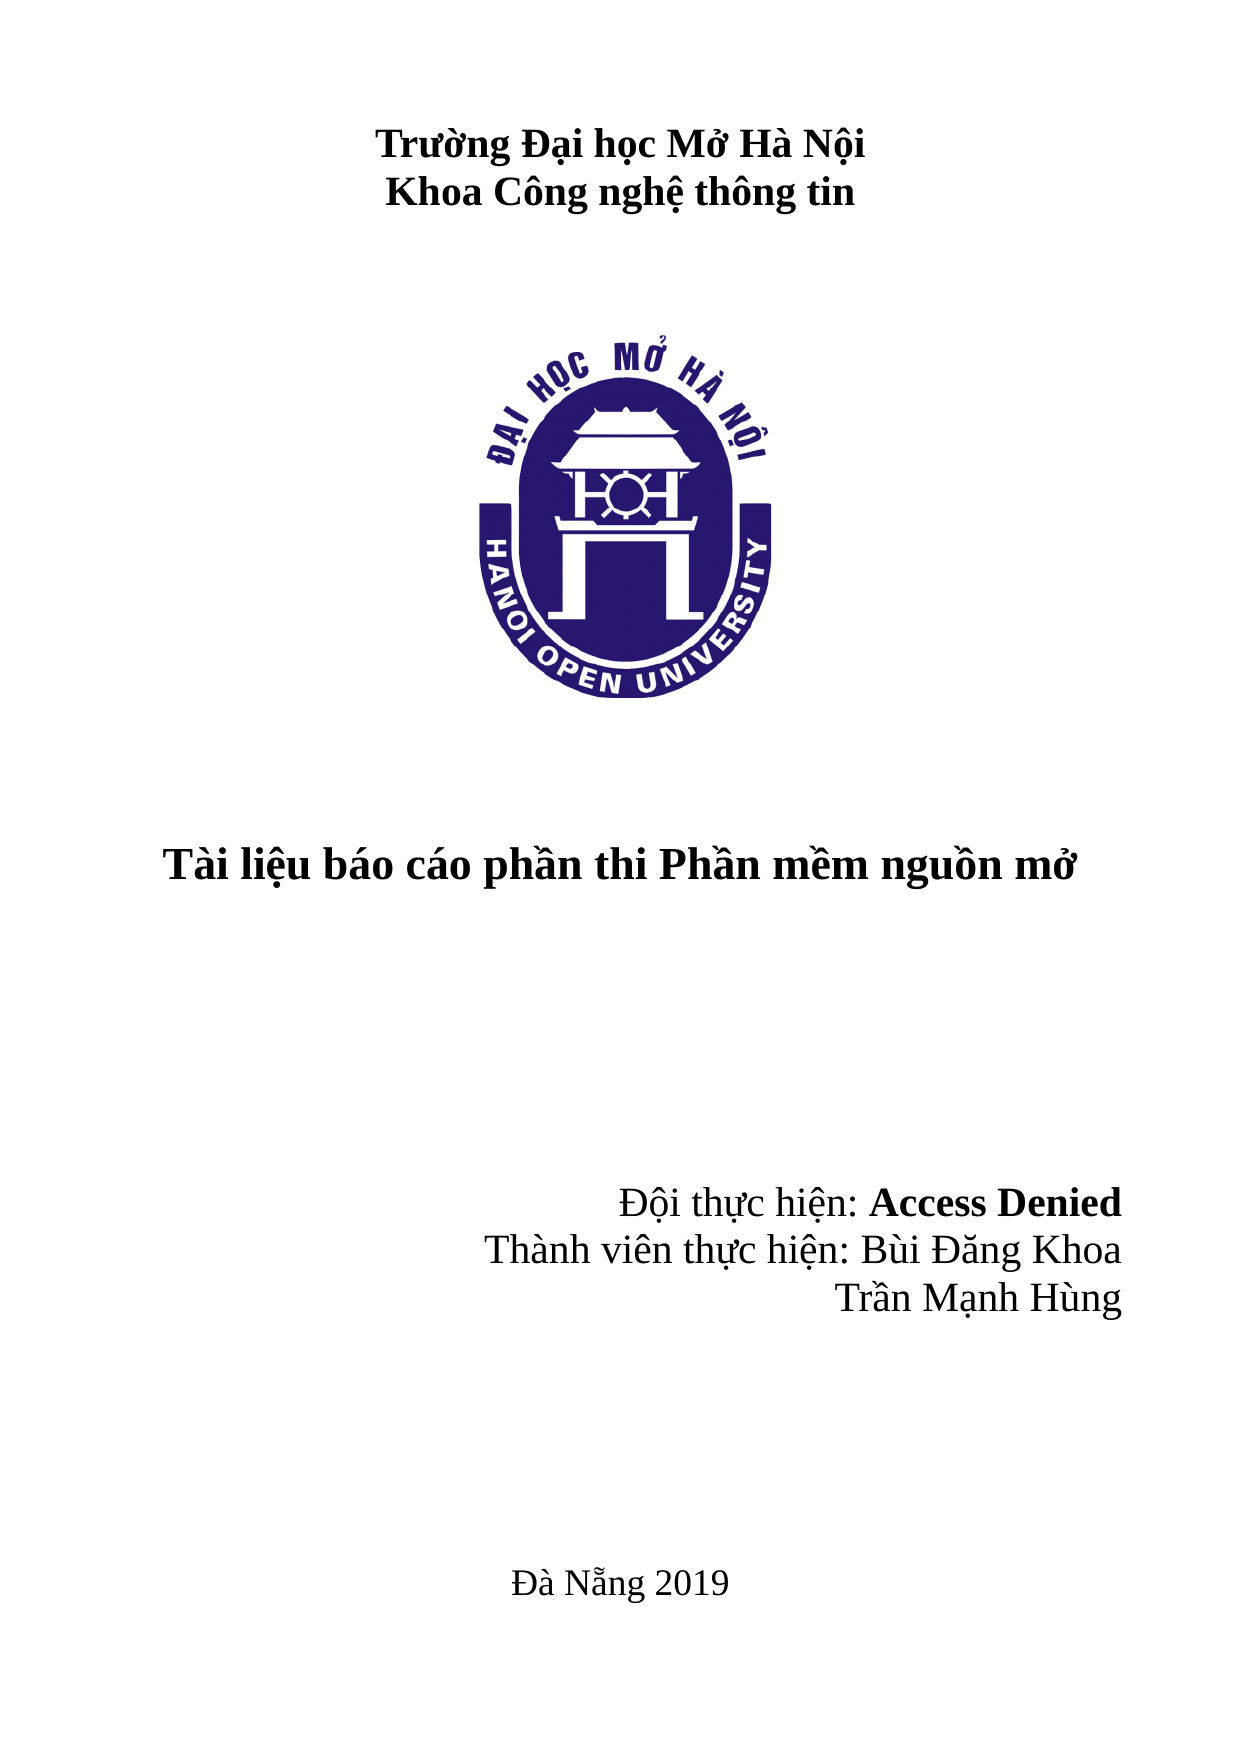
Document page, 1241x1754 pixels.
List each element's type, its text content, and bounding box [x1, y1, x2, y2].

text Đội thực hiện: Access Denied [118, 1177, 1122, 1225]
text Khoa Công nghệ thông tin [118, 166, 1122, 214]
text Trần Mạnh Hùng [118, 1273, 1122, 1321]
text Trường Đại học Mở Hà Nội [118, 118, 1122, 166]
text Thành viên thực hiện: Bùi Đăng Khoa [118, 1225, 1122, 1273]
picture [441, 301, 838, 698]
text Tài liệu báo cáo phần thi Phần mềm nguồn mở [118, 837, 1122, 889]
text Đà Nẵng 2019 [118, 1560, 1122, 1603]
